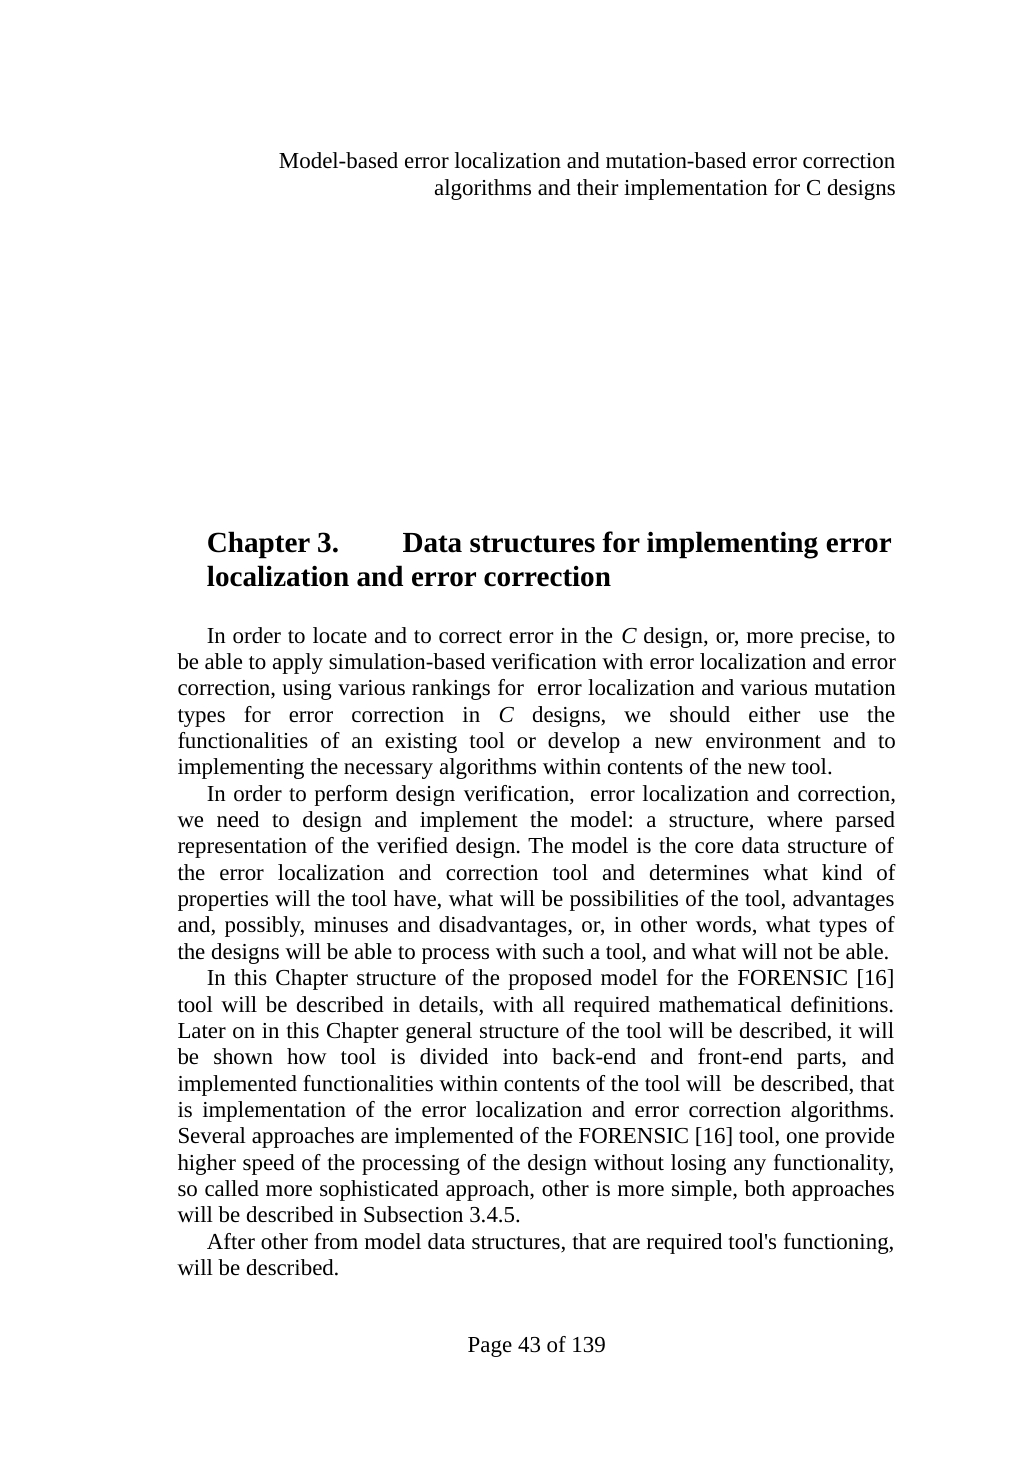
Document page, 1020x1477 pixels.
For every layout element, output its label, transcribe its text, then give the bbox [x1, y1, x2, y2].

text In order to perform design verification, error localization and correction, we need to design and implement the model: a structure, where parsed representation of the verified design. The model is the core data structure of the error localization and correction tool and determines what kind of properties will the tool have, what will be possibilities of the tool, advantages and, possibly, minuses and disadvantages, or, in other words, what types of the designs will be able to process with such a tool, and what will not be able. [177, 780, 896, 964]
text In this Chapter structure of the proposed model for the FORENSIC [16] tool will be described in details, with all required mathematical definitions. Later on in this Chapter general structure of the tool will be described, it will be shown how tool is divided into back-end and front-end parts, and implemented functionalities within contents of the tool will be described, that is implementation of the error localization and error correction algorithms. Several approaches are implemented of the FORENSIC [16] tool, one provide higher speed of the processing of the design without losing any functionality, so called more sophisticated approach, other is more simple, both approaches will be described in Subsection 3.4.5. [177, 964, 896, 1228]
subtitle Data structures for implementing error localization and error correction [207, 525, 896, 592]
text In order to locate and to correct error in the C design, or, more precise, to be able to apply simulation-based verification with error localization and error correction, using various rankings for error localization and various mutation types for error correction in C designs, we should either use the functionalities of an existing tool or develop a new environment and to implementing the necessary algorithms within contents of the new tool. [177, 622, 896, 780]
text After other from model data structures, that are required tool's functioning, will be described. [177, 1228, 896, 1281]
